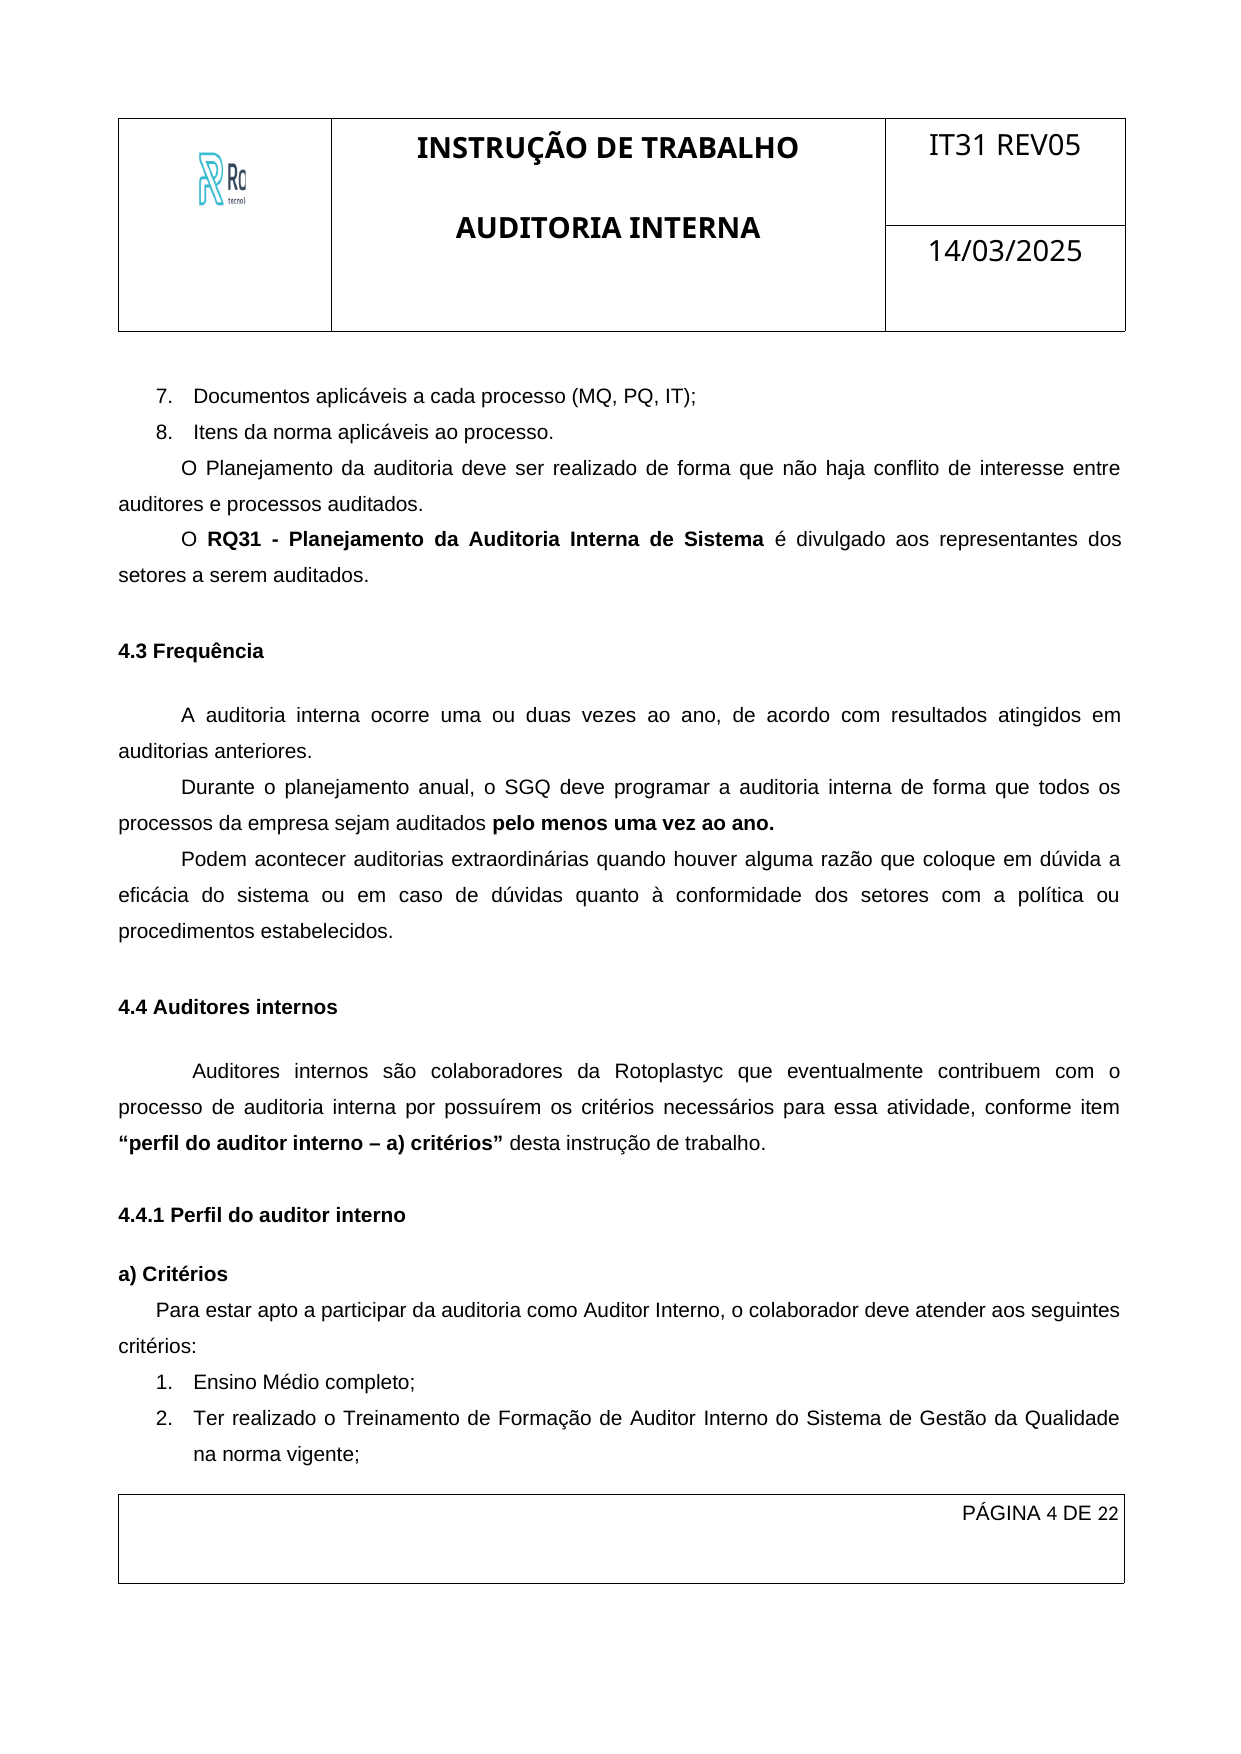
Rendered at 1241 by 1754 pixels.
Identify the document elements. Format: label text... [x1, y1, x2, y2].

text Auditores internos são colaboradores da Rotoplastyc que eventualmente contribuem com o processo de auditoria interna por possuírem os critérios necessários para essa atividade, conforme item “perfil do auditor interno – a) critérios” desta instrução de trabalho. [118, 1059, 1122, 1154]
list Itens da norma aplicáveis ao processo. [156, 419, 1122, 443]
list Documentos aplicáveis a cada processo (MQ, PQ, IT); [156, 383, 1122, 407]
text O RQ31 - Planejamento da Auditoria Interna de Sistema é divulgado aos representantes dos setores a serem auditados. [118, 527, 1122, 587]
subtitle 4.4 Auditores internos [118, 995, 1122, 1019]
list Ensino Médio completo; [156, 1370, 1122, 1394]
text Podem acontecer auditorias extraordinárias quando houver alguma razão que coloque em dúvida a eficácia do sistema ou em caso de dúvidas quanto à conformidade dos setores com a política ou procedimentos estabelecidos. [118, 847, 1122, 943]
picture [197, 146, 246, 211]
subtitle 4.3 Frequência [118, 639, 1122, 663]
subtitle 4.4.1 Perfil do auditor interno [118, 1202, 1122, 1226]
text O Planejamento da auditoria deve ser realizado de forma que não haja conflito de interesse entre auditores e processos auditados. [118, 455, 1122, 515]
text Para estar apto a participar da auditoria como Auditor Interno, o colaborador deve atender aos seguintes critérios: [118, 1298, 1122, 1358]
text Durante o planejamento anual, o SGQ deve programar a auditoria interna de forma que todos os processos da empresa sejam auditados pelo menos uma vez ao ano. [118, 775, 1122, 835]
text A auditoria interna ocorre uma ou duas vezes ao ano, de acordo com resultados atingidos em auditorias anteriores. [118, 703, 1122, 763]
list Ter realizado o Treinamento de Formação de Auditor Interno do Sistema de Gestão da Qualidade na norma vigente; [156, 1406, 1122, 1466]
text a) Critérios [118, 1262, 1122, 1286]
